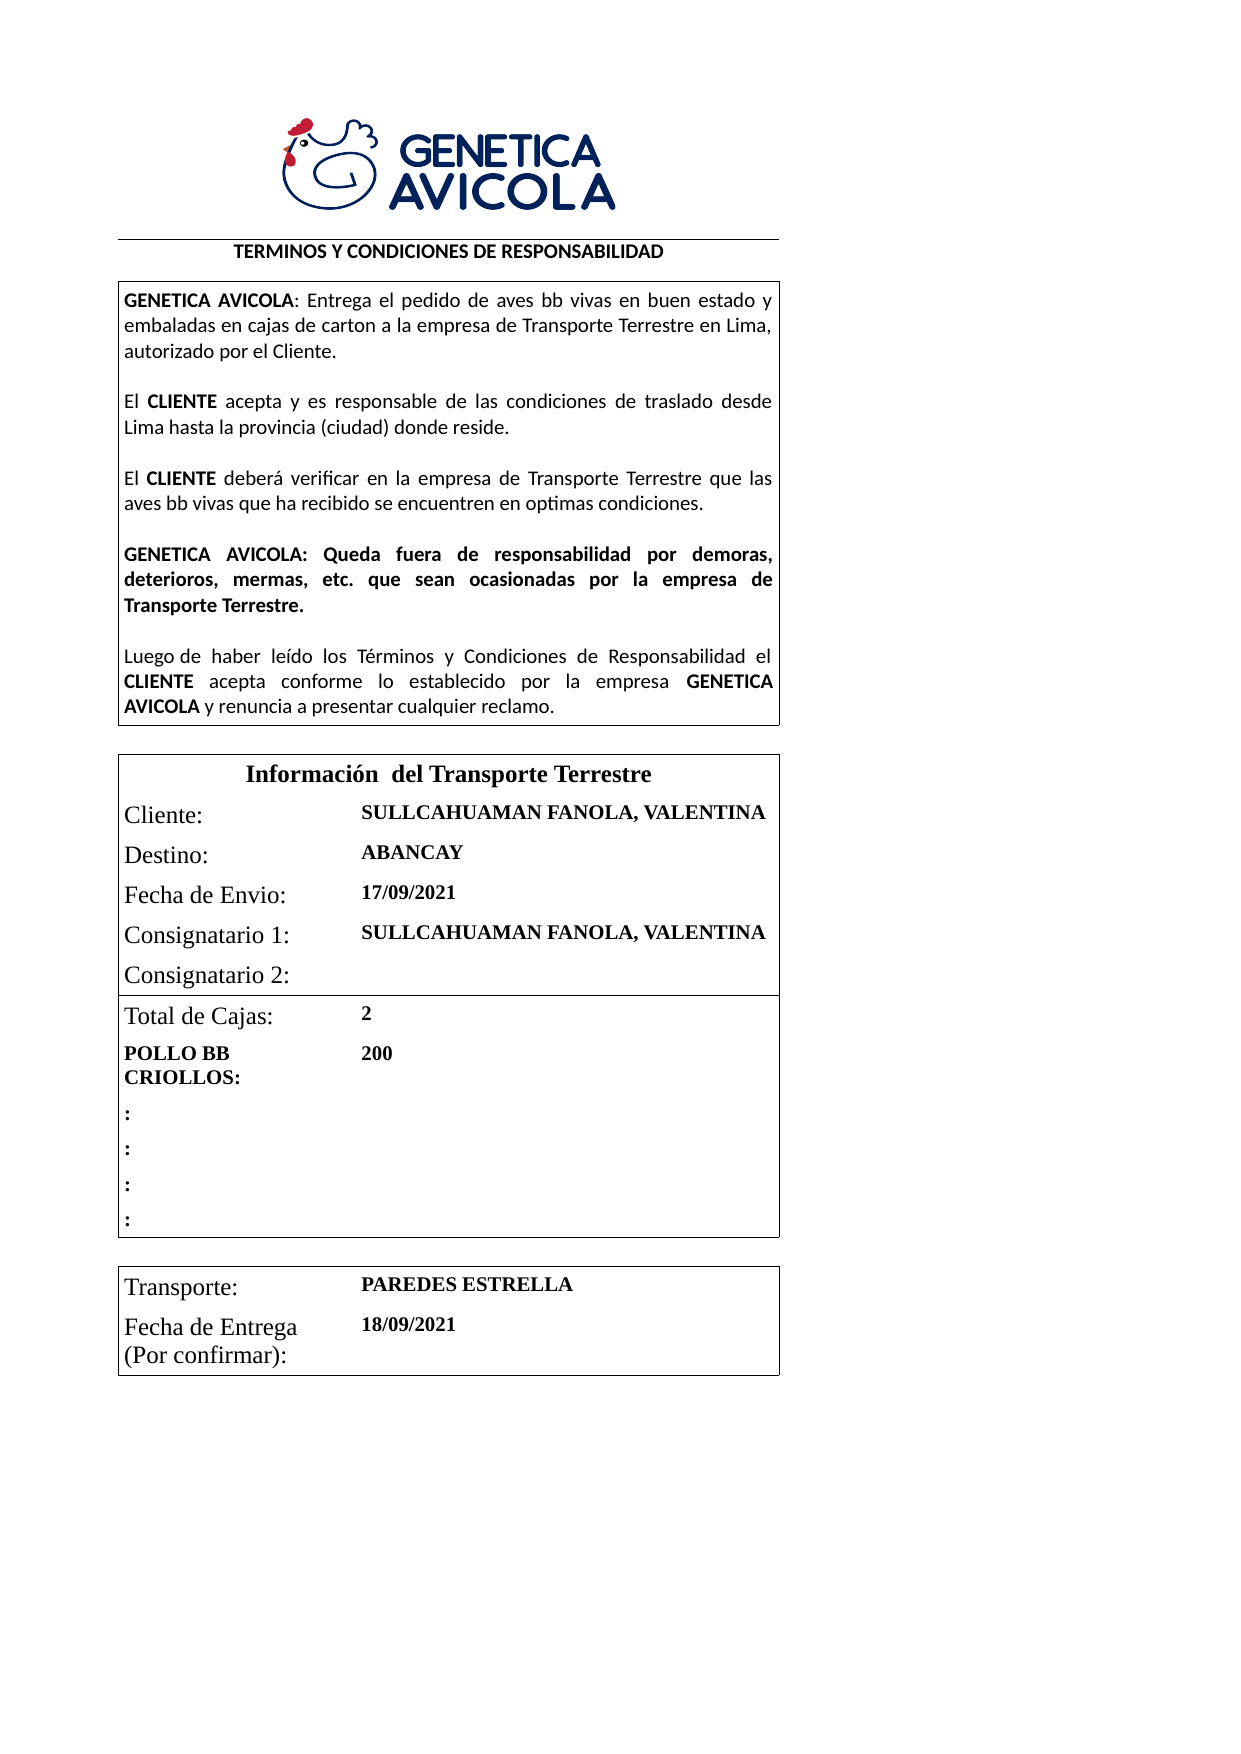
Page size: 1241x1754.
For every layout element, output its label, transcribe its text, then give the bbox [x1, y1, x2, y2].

table_header Información del Transporte Terrestre [119, 755, 779, 794]
table_cell [356, 1201, 779, 1237]
table_cell [356, 1095, 779, 1130]
table_cell 18/09/2021 [356, 1306, 779, 1375]
table_cell SULLCAHUAMAN FANOLA, VALENTINA [356, 794, 779, 834]
table_cell [118, 1238, 356, 1266]
table_cell Transporte: [119, 1267, 356, 1306]
table_cell : [119, 1095, 356, 1130]
table_cell SULLCAHUAMAN FANOLA, VALENTINA [356, 915, 779, 955]
table_header TERMINOS Y CONDICIONES DE RESPONSABILIDAD [118, 240, 779, 281]
table_cell Fecha de Envio: [119, 874, 356, 914]
table_cell GENETICA AVICOLA: Entrega el pedido de aves bb vivas en buen estado y embaladas en cajas de carton a la empresa de Transporte Terrestre en Lima, autorizado por el Cliente. El CLIENTE acepta y es responsable de las condiciones de traslado desde Lima hasta la provincia (ciudad) donde reside. El CLIENTE deberá verificar en la empresa de Transporte Terrestre que las aves bb vivas que ha recibido se encuentren en optimas condiciones. GENETICA AVICOLA: Queda fuera de responsabilidad por demoras, deterioros, mermas, etc. que sean ocasionadas por la empresa de Transporte Terrestre. Luego de haber leído los Términos y Condiciones de Responsabilidad el CLIENTE acepta conforme lo establecido por la empresa GENETICA AVICOLA y renuncia a presentar cualquier reclamo. [119, 282, 779, 725]
table_cell Consignatario 1: [119, 915, 356, 955]
table_cell Fecha de Entrega (Por confirmar): [119, 1306, 356, 1375]
table_cell [356, 1238, 779, 1266]
picture [282, 118, 616, 210]
table_cell : [119, 1166, 356, 1201]
table_cell Total de Cajas: [119, 996, 356, 1035]
table_cell ABANCAY [356, 834, 779, 874]
table_cell Cliente: [119, 794, 356, 834]
table_cell 17/09/2021 [356, 874, 779, 914]
table_cell PAREDES ESTRELLA [356, 1267, 779, 1306]
table_cell [356, 1130, 779, 1166]
table_cell Consignatario 2: [119, 955, 356, 995]
table_cell : [119, 1201, 356, 1237]
table_cell Destino: [119, 834, 356, 874]
table_cell : [119, 1130, 356, 1166]
table_cell 200 [356, 1035, 779, 1095]
table_cell [356, 1166, 779, 1201]
table_cell 2 [356, 996, 779, 1035]
table_cell [356, 955, 779, 995]
table_cell POLLO BB CRIOLLOS: [119, 1035, 356, 1095]
